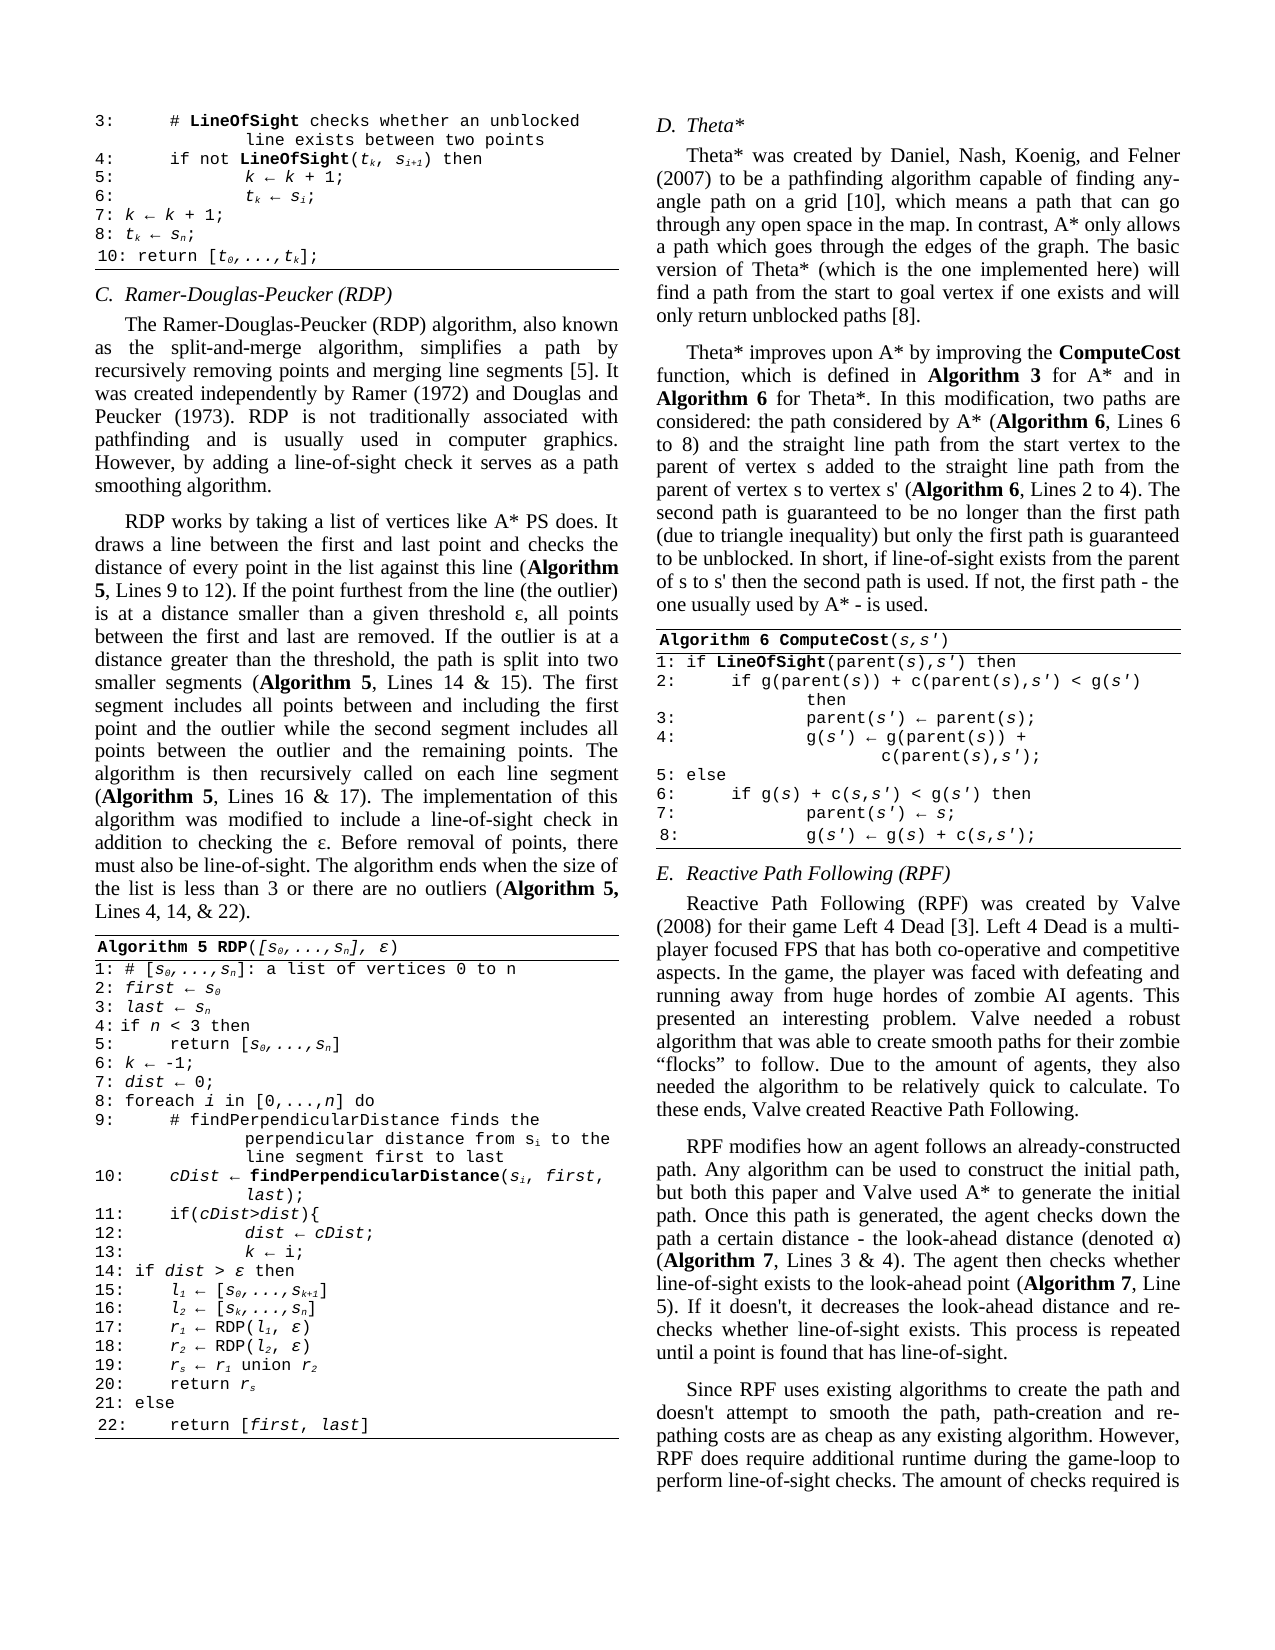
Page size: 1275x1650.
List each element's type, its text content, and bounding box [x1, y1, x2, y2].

subtitle Ramer-Douglas-Peucker (RDP) [94, 282, 619, 306]
text 8: foreach i in [0,...,n] do [94, 1092, 619, 1111]
subtitle Reactive Path Following (RPF) [656, 861, 1181, 885]
text 4: if n < 3 then [94, 1017, 619, 1036]
text 20: return rs [94, 1375, 619, 1394]
text 7: parent(s') ← s; [656, 804, 1181, 823]
text 2: if g(parent(s)) + c(parent(s),s') < g(s') then [656, 672, 1181, 710]
text 6: k ← -1; [94, 1055, 619, 1074]
text 10: cDist ← findPerpendicularDistance(si, first, last); [94, 1168, 619, 1206]
text Since RPF uses existing algorithms to create the path and doesn't attempt to smooth the path, path-creation and re-pathing costs are as cheap as any existing algorithm. However, RPF does require additional runtime during the game-loop to perform line-of-sight checks. The amount of checks required is [656, 1377, 1181, 1492]
text 21: else [94, 1394, 619, 1413]
text 16: l2 ← [sk,...,sn] [94, 1300, 619, 1319]
text 17: r1 ← RDP(l1, ε) [94, 1319, 619, 1338]
text 14: if dist > ε then [94, 1262, 619, 1281]
text 5: k ← k + 1; [94, 169, 619, 188]
text 9: # findPerpendicularDistance finds the perpendicular distance from si to the line segment first to last [94, 1111, 619, 1168]
text 3: # LineOfSight checks whether an unblocked line exists between two points [94, 112, 619, 150]
text 15: l1 ← [s0,...,sk+1] [94, 1281, 619, 1300]
text 13: k ← i; [94, 1243, 619, 1262]
text Algorithm 5 RDP([s0,...,sn], ε) [94, 936, 619, 961]
text 5: else [656, 767, 1181, 786]
text 6: tk ← si; [94, 188, 619, 207]
text 8: g(s') ← g(s) + c(s,s'); [656, 823, 1181, 848]
text 7: k ← k + 1; [94, 207, 619, 226]
text 1: # [s0,...,sn]: a list of vertices 0 to n [94, 961, 619, 979]
text Reactive Path Following (RPF) was created by Valve (2008) for their game Left 4 Dead [3]. Left 4 Dead is a multi-player focused FPS that has both co-operative and competitive aspects. In the game, the player was faced with defeating and running away from huge hordes of zombie AI agents. This presented an interesting problem. Valve needed a robust algorithm that was able to create smooth paths for their zombie “flocks” to follow. Due to the amount of agents, they also needed the algorithm to be relatively quick to calculate. To these ends, Valve created Reactive Path Following. [656, 891, 1181, 1121]
text Theta* was created by Daniel, Nash, Koenig, and Felner (2007) to be a pathfinding algorithm capable of finding any-angle path on a grid [10], which means a path that can go through any open space in the map. In contrast, A* only allows a path which goes through the edges of the graph. The basic version of Theta* (which is the one implemented here) will find a path from the start to goal vertex if one exists and will only return unblocked paths [8]. [656, 143, 1181, 327]
text 4: g(s') ← g(parent(s)) + c(parent(s),s'); [656, 729, 1181, 767]
text 6: if g(s) + c(s,s') < g(s') then [656, 786, 1181, 804]
text 2: first ← s0 [94, 979, 619, 998]
text 1: if LineOfSight(parent(s),s') then [656, 654, 1181, 672]
text 10: return [t0,...,tk]; [94, 244, 619, 269]
text 7: dist ← 0; [94, 1074, 619, 1092]
text 19: rs ← r1 union r2 [94, 1356, 619, 1375]
text 8: tk ← sn; [94, 226, 619, 244]
text 11: if(cDist>dist){ [94, 1206, 619, 1224]
text 4: if not LineOfSight(tk, si+1) then [94, 150, 619, 169]
text 5: return [s0,...,sn] [94, 1036, 619, 1055]
text Theta* improves upon A* by improving the ComputeCost function, which is defined in Algorithm 3 for A* and in Algorithm 6 for Theta*. In this modification, two paths are considered: the path considered by A* (Algorithm 6, Lines 6 to 8) and the straight line path from the start vertex to the parent of vertex s added to the straight line path from the parent of vertex s to vertex s' (Algorithm 6, Lines 2 to 4). The second path is guaranteed to be no longer than the first path (due to triangle inequality) but only the first path is guaranteed to be unblocked. In short, if line-of-sight exists from the parent of s to s' then the second path is used. If not, the first path - the one usually used by A* - is used. [656, 340, 1181, 616]
subtitle Theta* [656, 112, 1181, 137]
text 3: last ← sn [94, 998, 619, 1017]
text 3: parent(s') ← parent(s); [656, 710, 1181, 729]
text Algorithm 6 ComputeCost(s,s') [656, 630, 1181, 653]
text 12: dist ← cDist; [94, 1224, 619, 1243]
text RPF modifies how an agent follows an already-constructed path. Any algorithm can be used to construct the initial path, but both this paper and Valve used A* to generate the initial path. Once this path is generated, the agent checks down the path a certain distance - the look-ahead distance (denoted α) (Algorithm 7, Lines 3 & 4). The agent then checks whether line-of-sight exists to the look-ahead point (Algorithm 7, Line 5). If it doesn't, it decreases the look-ahead distance and re-checks whether line-of-sight exists. This process is repeated until a point is found that has line-of-sight. [656, 1134, 1181, 1364]
text The Ramer-Douglas-Peucker (RDP) algorithm, also known as the split-and-merge algorithm, simplifies a path by recursively removing points and merging line segments [5]. It was created independently by Ramer (1972) and Douglas and Peucker (1973). RDP is not traditionally associated with pathfinding and is usually used in computer graphics. However, by adding a line-of-sight check it serves as a path smoothing algorithm. [94, 312, 619, 497]
text 18: r2 ← RDP(l2, ε) [94, 1338, 619, 1356]
text RDP works by taking a list of vertices like A* PS does. It draws a line between the first and last point and checks the distance of every point in the list against this line (Algorithm 5, Lines 9 to 12). If the point furthest from the line (the outlier) is at a distance smaller than a given threshold ε, all points between the first and last are removed. If the outlier is at a distance greater than the threshold, the path is split into two smaller segments (Algorithm 5, Lines 14 & 15). The first segment includes all points between and including the first point and the outlier while the second segment includes all points between the outlier and the remaining points. The algorithm is then recursively called on each line segment (Algorithm 5, Lines 16 & 17). The implementation of this algorithm was modified to include a line-of-sight check in addition to checking the ε. Before removal of points, there must also be line-of-sight. The algorithm ends when the size of the list is less than 3 or there are no outliers (Algorithm 5, Lines 4, 14, & 22). [94, 509, 619, 923]
text 22: return [first, last] [94, 1413, 619, 1438]
